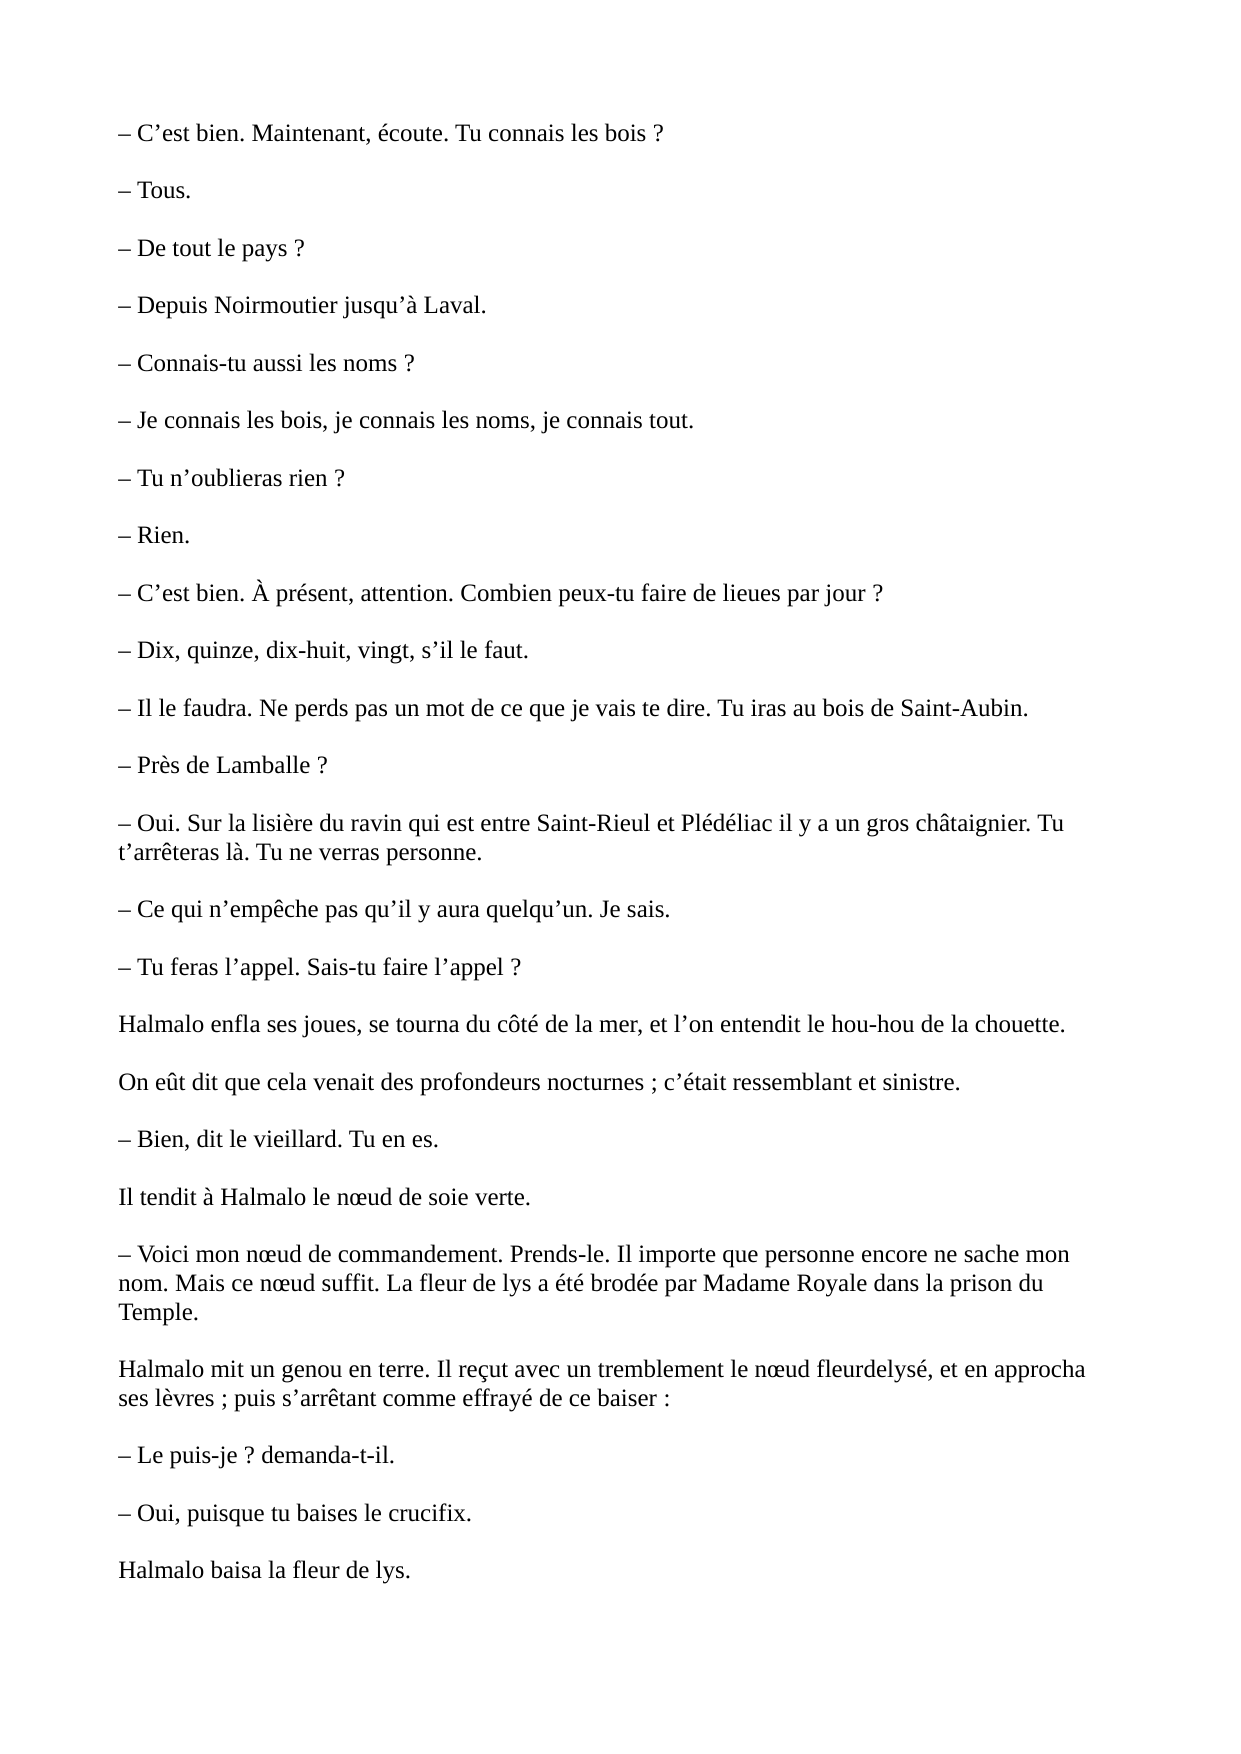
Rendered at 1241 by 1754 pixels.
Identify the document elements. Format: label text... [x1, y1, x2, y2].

text – Tu feras l’appel. Sais-tu faire l’appel ? [118, 952, 1122, 981]
text On eût dit que cela venait des profondeurs nocturnes ; c’était ressemblant et sinistre. [118, 1067, 1122, 1096]
text – Le puis-je ? demanda-t-il. [118, 1441, 1122, 1469]
text – Tous. [118, 176, 1122, 204]
text – Oui. Sur la lisière du ravin qui est entre Saint-Rieul et Plédéliac il y a un gros châtaignier. Tu t’arrêteras là. Tu ne verras personne. [118, 808, 1122, 866]
text – C’est bien. À présent, attention. Combien peux-tu faire de lieues par jour ? [118, 578, 1122, 607]
text – Je connais les bois, je connais les noms, je connais tout. [118, 406, 1122, 434]
text – Connais-tu aussi les noms ? [118, 348, 1122, 377]
text – Oui, puisque tu baises le crucifix. [118, 1498, 1122, 1527]
text – Ce qui n’empêche pas qu’il y aura quelqu’un. Je sais. [118, 894, 1122, 923]
text Il tendit à Halmalo le nœud de soie verte. [118, 1182, 1122, 1211]
text Halmalo enfla ses joues, se tourna du côté de la mer, et l’on entendit le hou-hou de la chouette. [118, 1009, 1122, 1038]
text – Dix, quinze, dix-huit, vingt, s’il le faut. [118, 636, 1122, 664]
text – Près de Lamballe ? [118, 751, 1122, 779]
text – Depuis Noirmoutier jusqu’à Laval. [118, 291, 1122, 319]
text – Bien, dit le vieillard. Tu en es. [118, 1124, 1122, 1153]
text – Voici mon nœud de commandement. Prends-le. Il importe que personne encore ne sache mon nom. Mais ce nœud suffit. La fleur de lys a été brodée par Madame Royale dans la prison du Temple. [118, 1239, 1122, 1326]
text – C’est bien. Maintenant, écoute. Tu connais les bois ? [118, 118, 1122, 147]
text – De tout le pays ? [118, 233, 1122, 262]
text – Rien. [118, 521, 1122, 549]
text Halmalo mit un genou en terre. Il reçut avec un tremblement le nœud fleurdelysé, et en approcha ses lèvres ; puis s’arrêtant comme effrayé de ce baiser : [118, 1354, 1122, 1412]
text – Il le faudra. Ne perds pas un mot de ce que je vais te dire. Tu iras au bois de Saint-Aubin. [118, 693, 1122, 722]
text Halmalo baisa la fleur de lys. [118, 1556, 1122, 1584]
text – Tu n’oublieras rien ? [118, 463, 1122, 492]
